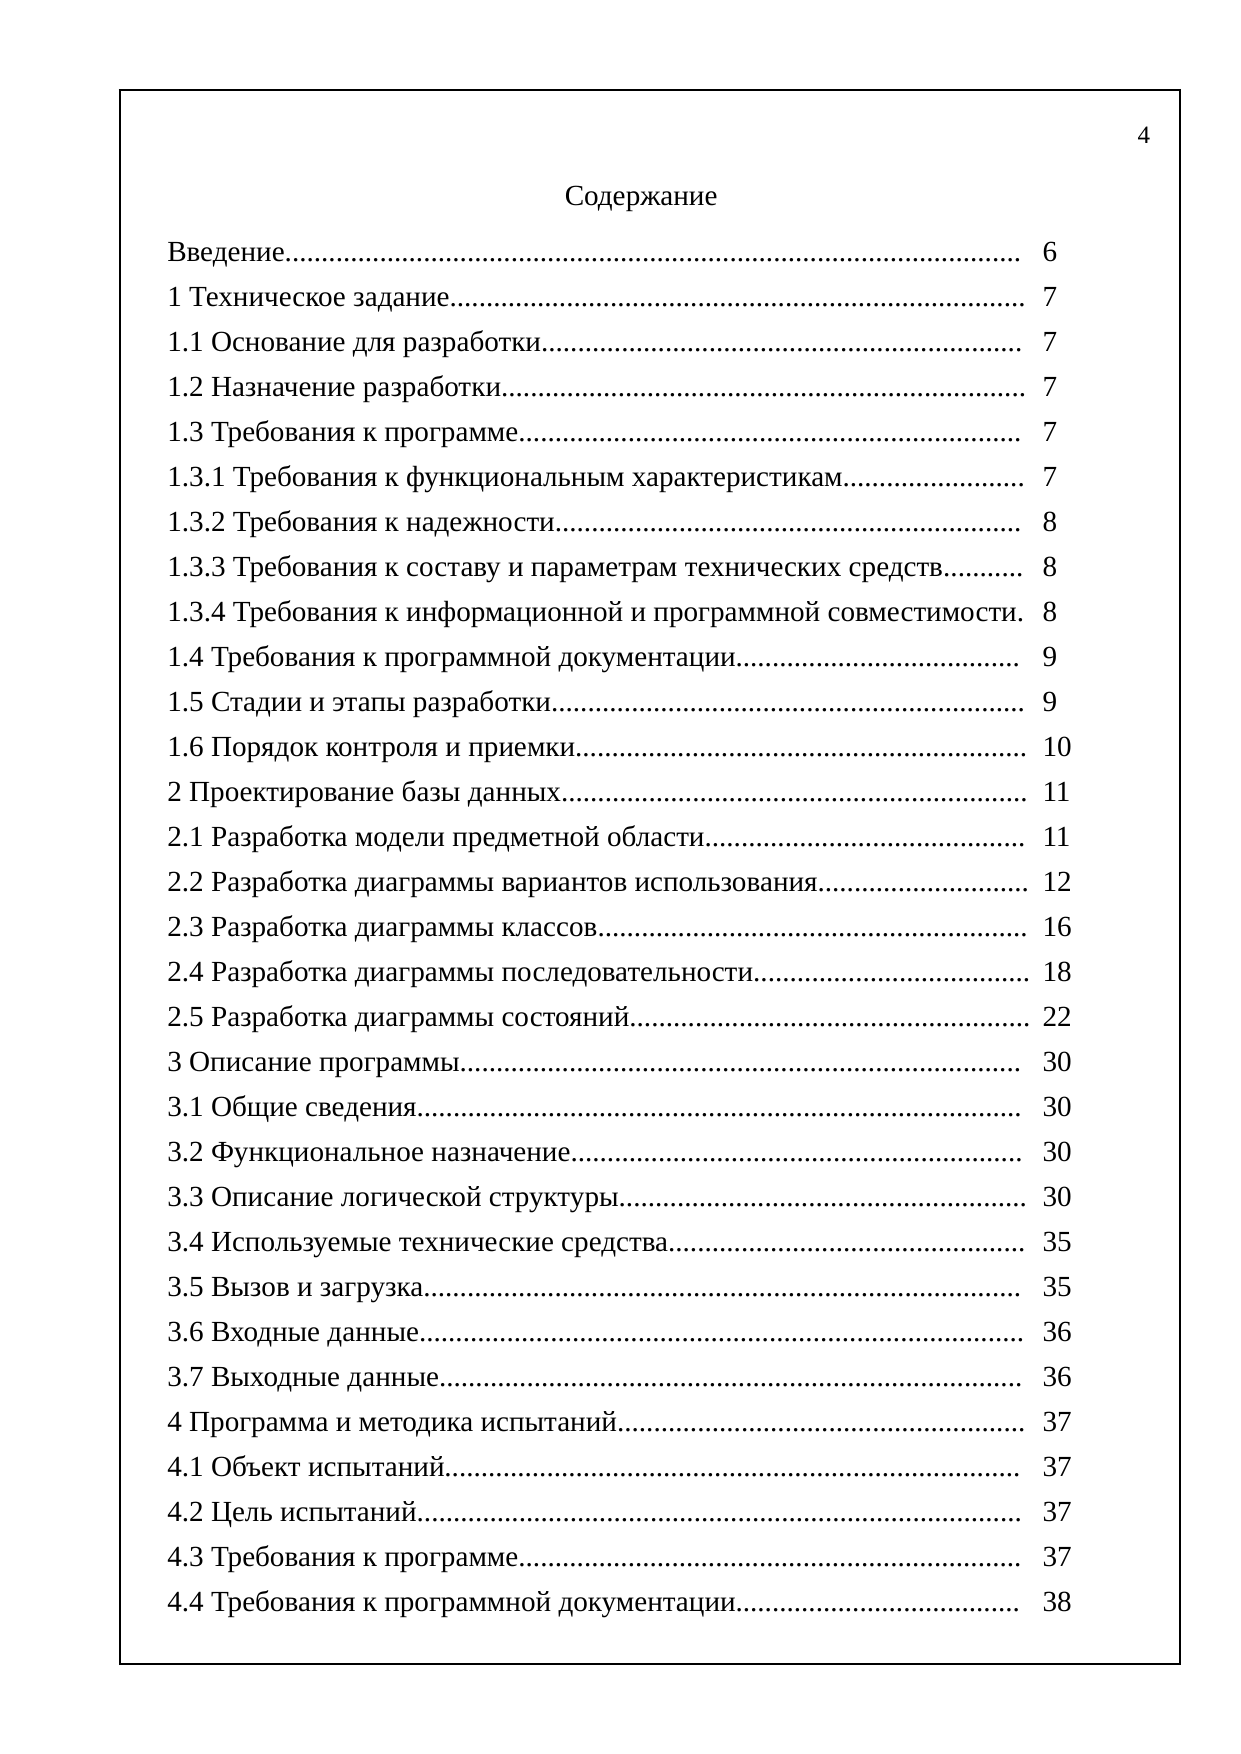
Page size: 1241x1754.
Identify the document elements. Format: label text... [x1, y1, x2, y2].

table_cell 1.3.2 Требования к надежности................................................................ [161, 499, 1037, 544]
table_cell 35 [1037, 1219, 1115, 1264]
text Содержание [212, 178, 1070, 212]
table_cell 8 [1037, 544, 1115, 589]
table_cell 38 [1037, 1579, 1115, 1624]
table_cell 4.4 Требования к программной документации....................................... [161, 1579, 1037, 1624]
table_cell 37 [1037, 1534, 1115, 1579]
table_cell 30 [1037, 1129, 1115, 1174]
table_cell 1.5 Стадии и этапы разработки................................................................. [161, 679, 1037, 724]
table_cell 3 Описание программы............................................................................. [161, 1039, 1037, 1084]
table_cell 4.3 Требования к программе..................................................................... [161, 1534, 1037, 1579]
table_cell 1.2 Назначение разработки........................................................................ [161, 364, 1037, 409]
table_cell 37 [1037, 1444, 1115, 1489]
table_cell 8 [1037, 499, 1115, 544]
table_cell 11 [1037, 769, 1115, 814]
table_cell 3.7 Выходные данные................................................................................ [161, 1354, 1037, 1399]
table_cell 37 [1037, 1489, 1115, 1534]
table_cell 30 [1037, 1039, 1115, 1084]
table_cell 3.6 Входные данные................................................................................... [161, 1309, 1037, 1354]
table_cell 2.1 Разработка модели предметной области............................................ [161, 814, 1037, 859]
table_cell 18 [1037, 949, 1115, 994]
table_cell 7 [1037, 364, 1115, 409]
table_cell 1.3.3 Требования к составу и параметрам технических средств........... [161, 544, 1037, 589]
table_cell 7 [1037, 319, 1115, 364]
table_cell 3.4 Используемые технические средства................................................. [161, 1219, 1037, 1264]
table_cell 37 [1037, 1399, 1115, 1444]
table_cell 3.3 Описание логической структуры........................................................ [161, 1174, 1037, 1219]
table_cell 2.4 Разработка диаграммы последовательности...................................... [161, 949, 1037, 994]
table_cell 11 [1037, 814, 1115, 859]
table_cell 30 [1037, 1084, 1115, 1129]
table_cell 1 Техническое задание............................................................................... [161, 274, 1037, 319]
table_cell 2.5 Разработка диаграммы состояний....................................................... [161, 994, 1037, 1039]
table_cell 9 [1037, 634, 1115, 679]
table_cell 36 [1037, 1309, 1115, 1354]
table_cell 1.3.4 Требования к информационной и программной совместимости. [161, 589, 1037, 634]
table_cell 3.5 Вызов и загрузка.................................................................................. [161, 1264, 1037, 1309]
table_cell 8 [1037, 589, 1115, 634]
table_cell 4.1 Объект испытаний............................................................................... [161, 1444, 1037, 1489]
table_cell 9 [1037, 679, 1115, 724]
table_cell 1.3 Требования к программе..................................................................... [161, 409, 1037, 454]
table_cell 22 [1037, 994, 1115, 1039]
table_cell 35 [1037, 1264, 1115, 1309]
table_cell 1.4 Требования к программной документации....................................... [161, 634, 1037, 679]
table_cell 3.1 Общие сведения................................................................................... [161, 1084, 1037, 1129]
table_cell 7 [1037, 454, 1115, 499]
table_cell 7 [1037, 409, 1115, 454]
table_cell 2.2 Разработка диаграммы вариантов использования............................. [161, 859, 1037, 904]
table_cell 4.2 Цель испытаний................................................................................... [161, 1489, 1037, 1534]
table_cell 2.3 Разработка диаграммы классов........................................................... [161, 904, 1037, 949]
table_cell 12 [1037, 859, 1115, 904]
table_cell 1.6 Порядок контроля и приемки.............................................................. [161, 724, 1037, 769]
table_cell 16 [1037, 904, 1115, 949]
table_cell 1.3.1 Требования к функциональным характеристикам......................... [161, 454, 1037, 499]
table_cell 1.1 Основание для разработки.................................................................. [161, 319, 1037, 364]
table_cell 7 [1037, 274, 1115, 319]
table_header Введение..................................................................................................... [161, 229, 1037, 274]
table_cell 36 [1037, 1354, 1115, 1399]
table_cell 2 Проектирование базы данных................................................................ [161, 769, 1037, 814]
table_cell 30 [1037, 1174, 1115, 1219]
table_cell 3.2 Функциональное назначение.............................................................. [161, 1129, 1037, 1174]
table_header 6 [1037, 229, 1115, 274]
table_cell 10 [1037, 724, 1115, 769]
table_cell 4 Программа и методика испытаний........................................................ [161, 1399, 1037, 1444]
